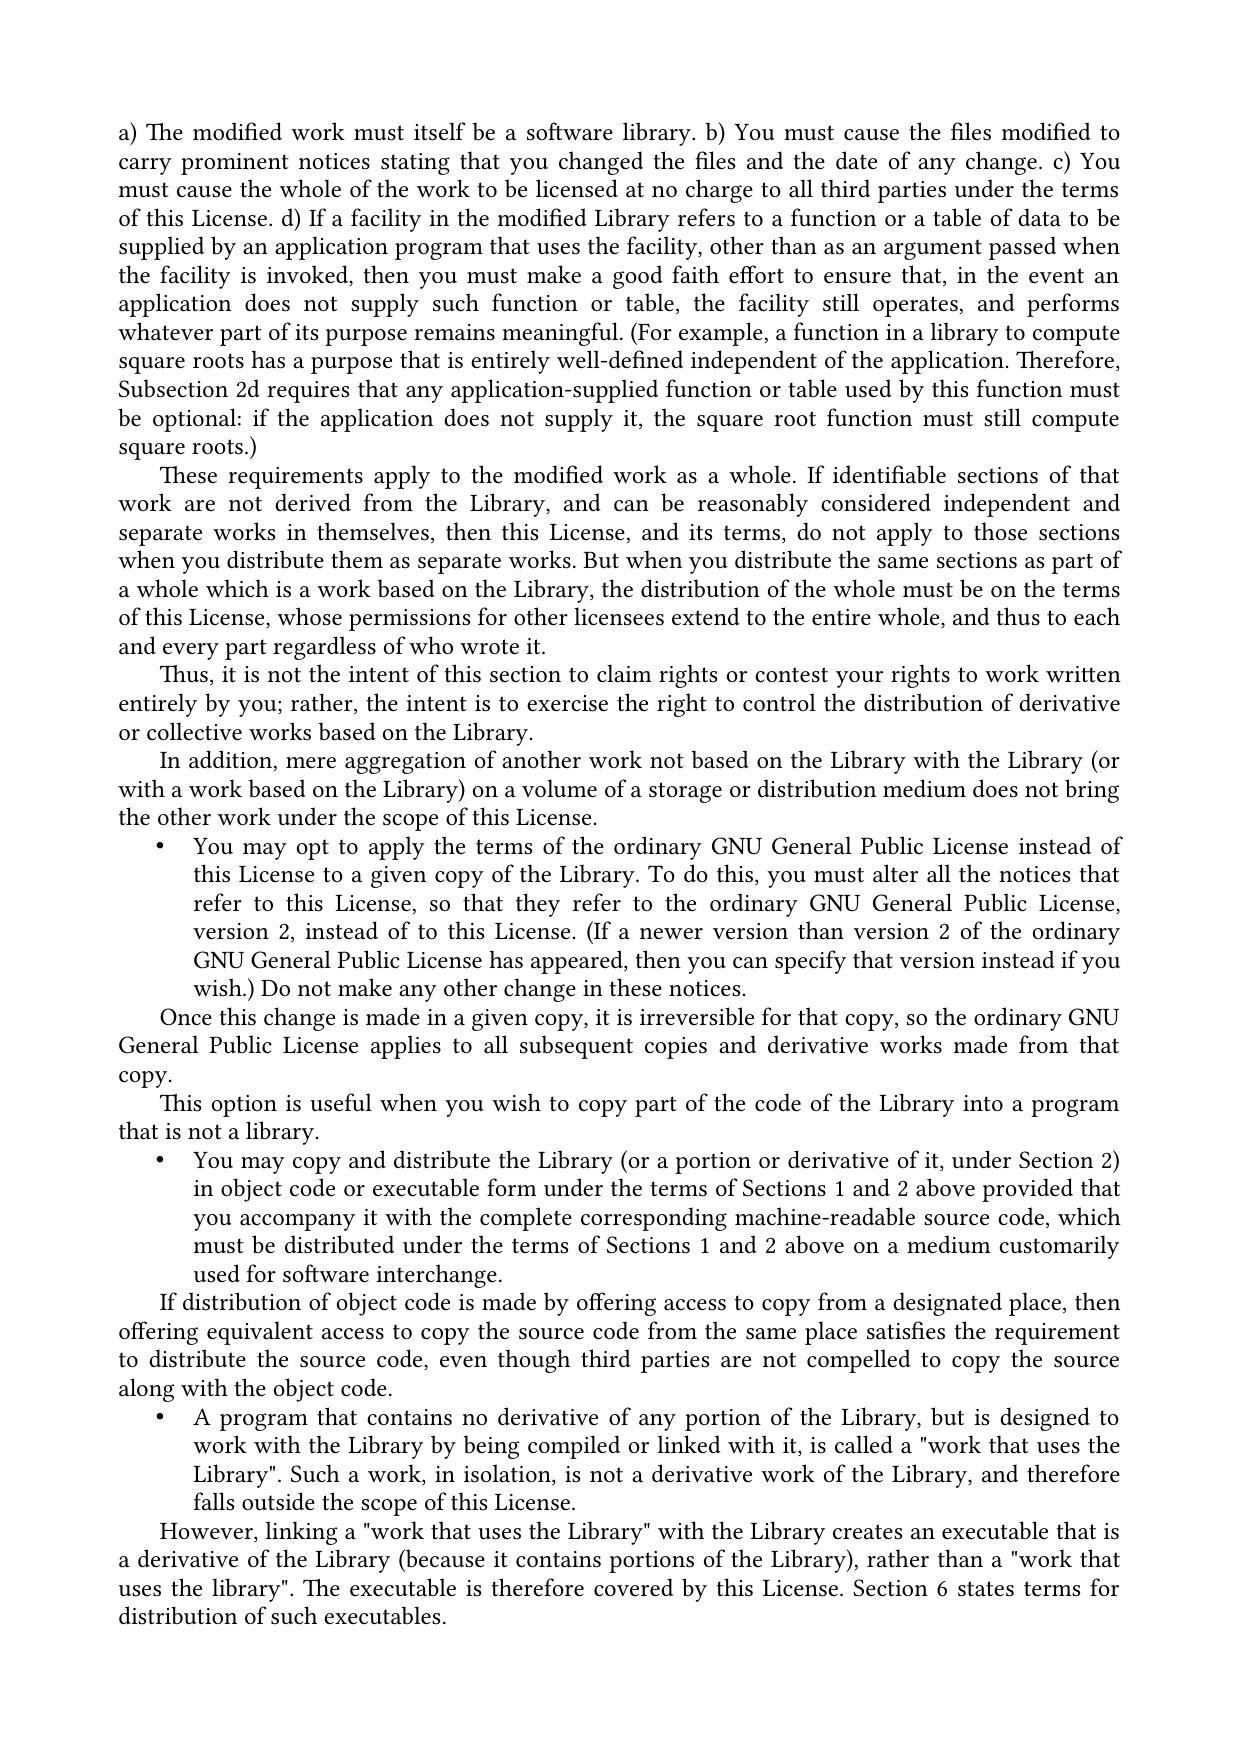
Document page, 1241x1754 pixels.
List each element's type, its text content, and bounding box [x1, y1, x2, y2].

text These requirements apply to the modified work as a whole. If identifiable sections of that work are not derived from the Library, and can be reasonably considered independent and separate works in themselves, then this License, and its terms, do not apply to those sections when you distribute them as separate works. But when you distribute the same sections as part of a whole which is a work based on the Library, the distribution of the whole must be on the terms of this License, whose permissions for other licensees extend to the entire whole, and thus to each and every part regardless of who wrote it. [118, 461, 1122, 660]
text In addition, mere aggregation of another work not based on the Library with the Library (or with a work based on the Library) on a volume of a storage or distribution medium does not bring the other work under the scope of this License. [118, 746, 1122, 832]
text This option is useful when you wish to copy part of the code of the Library into a program that is not a library. [118, 1088, 1122, 1146]
list A program that contains no derivative of any portion of the Library, but is designed to work with the Library by being compiled or linked with it, is called a "work that uses the Library". Such a work, in isolation, is not a derivative work of the Library, and therefore falls outside the scope of this License. [156, 1402, 1122, 1517]
list You may copy and distribute the Library (or a portion or derivative of it, under Section 2) in object code or executable form under the terms of Sections 1 and 2 above provided that you accompany it with the complete corresponding machine-readable source code, which must be distributed under the terms of Sections 1 and 2 above on a medium customarily used for software interchange. [156, 1146, 1122, 1288]
text If distribution of object code is made by offering access to copy from a designated place, then offering equivalent access to copy the source code from the same place satisfies the requirement to distribute the source code, even though third parties are not compelled to copy the source along with the object code. [118, 1288, 1122, 1402]
text Once this change is made in a given copy, it is irreversible for that copy, so the ordinary GNU General Public License applies to all subsequent copies and derivative works made from that copy. [118, 1003, 1122, 1088]
text However, linking a "work that uses the Library" with the Library creates an executable that is a derivative of the Library (because it contains portions of the Library), rather than a "work that uses the library". The executable is therefore covered by this License. Section 6 states terms for distribution of such executables. [118, 1517, 1122, 1631]
text a) The modified work must itself be a software library. b) You must cause the files modified to carry prominent notices stating that you changed the files and the date of any change. c) You must cause the whole of the work to be licensed at no charge to all third parties under the terms of this License. d) If a facility in the modified Library refers to a function or a table of data to be supplied by an application program that uses the facility, other than as an argument passed when the facility is invoked, then you must make a good faith effort to ensure that, in the event an application does not supply such function or table, the facility still operates, and performs whatever part of its purpose remains meaningful. (For example, a function in a library to compute square roots has a purpose that is entirely well-defined independent of the application. Therefore, Subsection 2d requires that any application-supplied function or table used by this function must be optional: if the application does not supply it, the square root function must still compute square roots.) [118, 118, 1122, 461]
list You may opt to apply the terms of the ordinary GNU General Public License instead of this License to a given copy of the Library. To do this, you must alter all the notices that refer to this License, so that they refer to the ordinary GNU General Public License, version 2, instead of to this License. (If a newer version than version 2 of the ordinary GNU General Public License has appeared, then you can specify that version instead if you wish.) Do not make any other change in these notices. [156, 832, 1122, 1003]
text Thus, it is not the intent of this section to claim rights or contest your rights to work written entirely by you; rather, the intent is to exercise the right to control the distribution of derivative or collective works based on the Library. [118, 660, 1122, 746]
